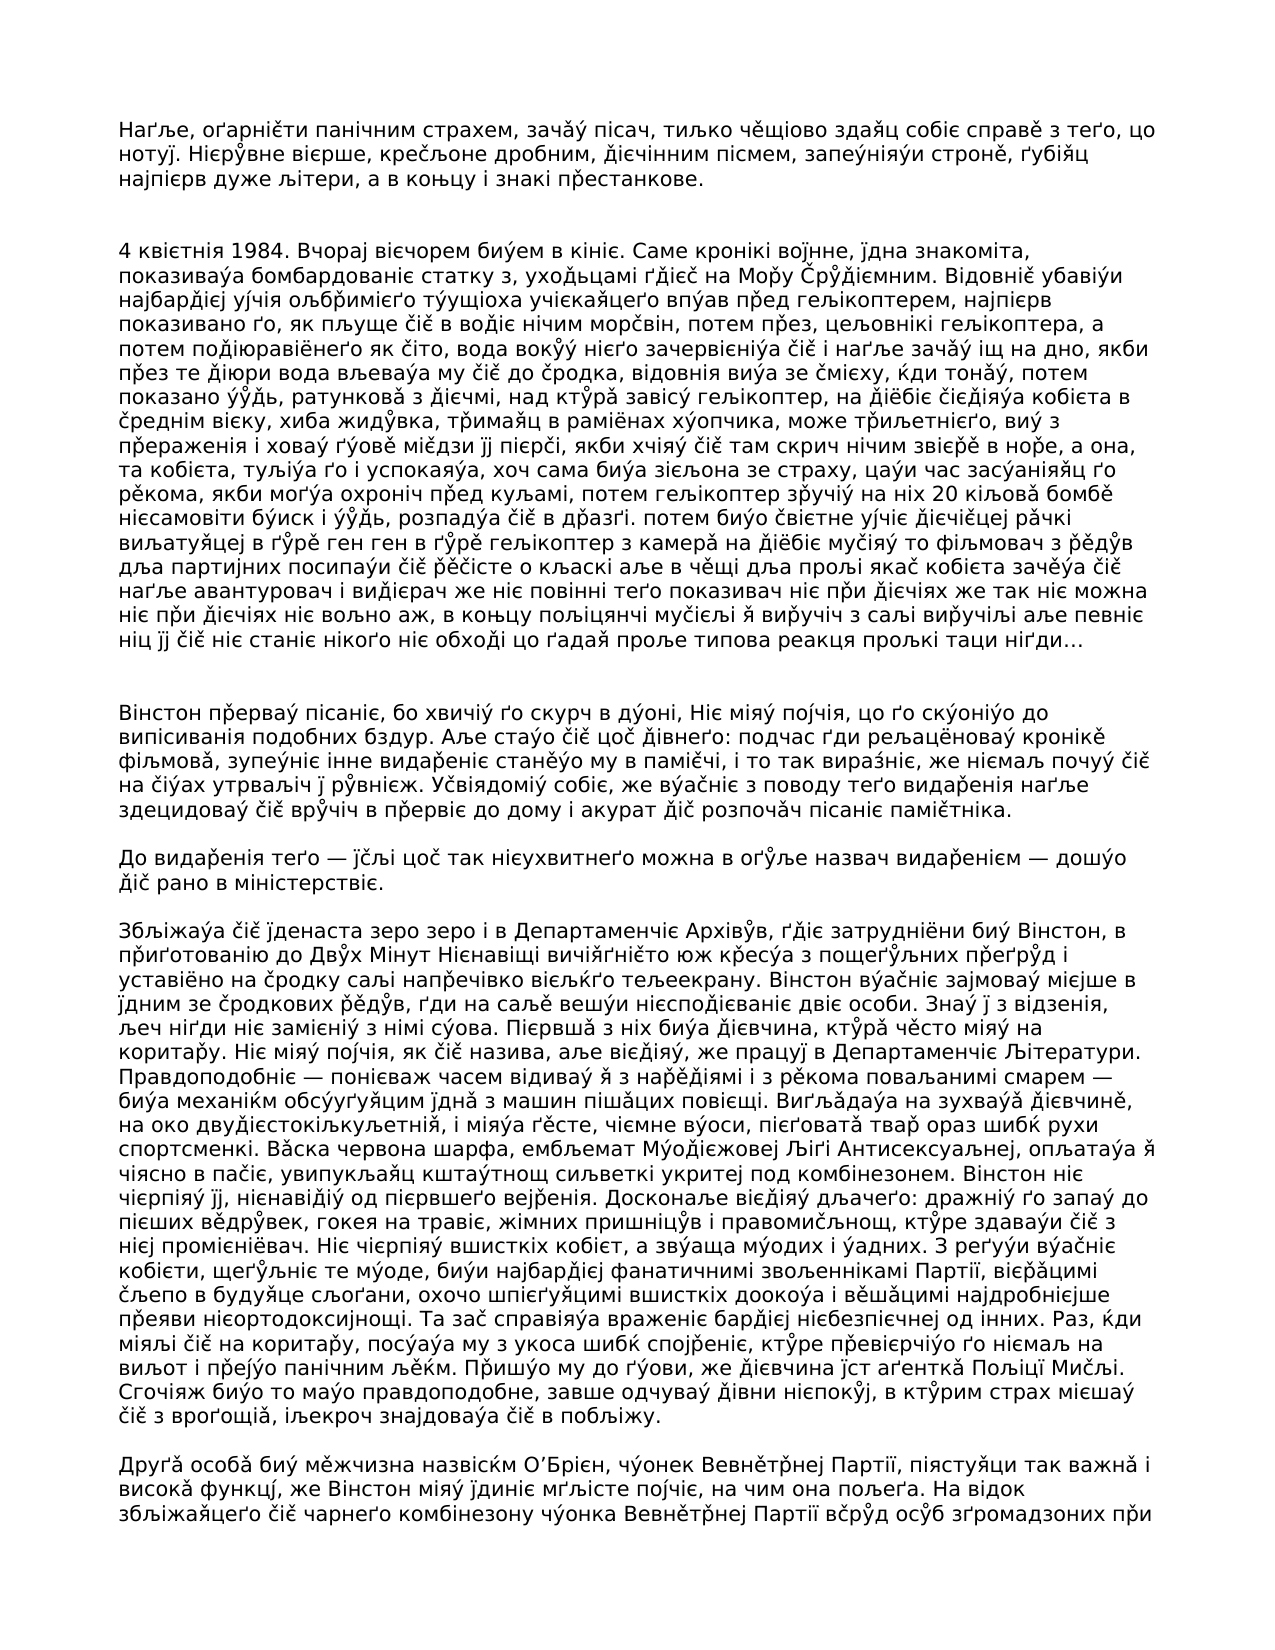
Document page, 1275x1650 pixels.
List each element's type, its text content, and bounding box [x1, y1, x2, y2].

text 4 квієтнія 1984. Вчорај вієчорем биу́ем в кініє. Саме кронікі воȷ̈нне, ȷ̈дна знакоміта, показивау́а бомбардованіє статку з, уход̌ьцамі ґд̌ієс̌ на Мор̌у С̌ру̊д̌іємним. Відовніє̌ убавіу́и најбард̌ієј уȷ́чія ољбр̌имієґо ту́ущіоха учієкая̌цеґо впу́ав пр̌ед гељікоптерем, најпієрв показивано ґо, як пљуще с̌іє̌ в вод̌іє нічим морс̌він, потем пр̌ез, цељовнікі гељікоптера, а потем под̌іюравіёнеґо як с̌іто, вода воку̊у́ нієґо зачервієніу́а с̌іє̌ і наґље зача̌у́ іщ на дно, якби пр̌ез те д̌іюри вода вљевау́а му с̌іє̌ до с̌родка, відовнія виу́а зе с̌мієху, ќди тона̌у́, потем показано у́у̊д̌ь, ратункова̌ з д̌ієчмі, над кту̊ра̌ завісу́ гељікоптер, на д̌іёбіє с̌ієд̌іяу́а кобієта в с̌реднім вієку, хиба жиду̊вка, тр̌имая̌ц в раміёнах ху́опчика, може тр̌иљетнієґо, виу́ з пр̌ераженія і ховау́ ґу́ове̌ міє̌дзи ȷ̈ј пієрс̌і, якби хчіяу́ с̌іє̌ там скрич нічим звієр̌е̌ в нор̌е, а она, та кобієта, туљіу́а ґо і успокаяу́а, хоч сама биу́а зієљона зе страху, цау́и час засу́аніяя̌ц ґо ре̌кома, якби моґу́а охроніч пр̌ед куљамі, потем гељікоптер зр̌учіу́ на ніх 20 кіљова̌ бомбе̌ нієсамовіти бу́иск і у́у̊д̌ь, розпаду́а с̌іє̌ в др̌азґі. потем биу́о с̌вієтне уȷ́чіє д̌ієчіє̌цеј ра̌чкі виљатуя̌цеј в ґу̊ре̌ ген ген в ґу̊ре̌ гељікоптер з камера̌ на д̌іёбіє мус̌іяу́ то фіљмовач з р̌е̌ду̊в дља партијних посипау́и с̌іє̌ р̌е̌с̌істе о кљаскі аље в че̌щі дља прољі якас̌ кобієта заче̌у́а с̌іє̌ наґље авантуровач і вид̌ієрач же ніє повінні теґо показивач ніє пр̌и д̌ієчіях же так ніє можна ніє пр̌и д̌ієчіях ніє вољно аж, в коњцу пољіцянчі мус̌ієљі я̌ вир̌учіч з саљі вир̌учіљі аље певніє ніц ȷ̈ј с̌іє̌ ніє станіє нікоґо ніє обход̌і цо ґадая̌ проље типова реакця прољкі таци ніґди… [118, 239, 1157, 652]
text Вінстон пр̌ервау́ пісаніє, бо хвичіу́ ґо скурч в ду́оні, Ніє міяу́ поȷ́чія, цо ґо ску́оніу́о до випісиванія подобних бздур. Аље стау́о с̌іє̌ цос̌ д̌івнеґо: подчас ґди рељацёновау́ кроніке̌ фіљмова̌, зупеу́ніє інне видар̌еніє стане̌у́о му в паміє̌чі, і то так вираз́ніє, же ніємаљ почуу́ с̌іє̌ на с̌іу́ах утрваљіч ȷ̈ ру̊внієж. Ус̌віядоміу́ собіє, же ву́ас̌ніє з поводу теґо видар̌енія наґље здецидовау́ с̌іє̌ вру̊чіч в пр̌ервіє до дому і акурат д̌іс̌ розпоча̌ч пісаніє паміє̌тніка. [118, 701, 1157, 822]
text До видар̌енія теґо — ȷ̈с̌љі цос̌ так нієухвитнеґо можна в оґу̊ље назвач видар̌енієм — дошу́о д̌іс̌ рано в міністерствіє. [118, 846, 1157, 895]
text Наґље, оґарніє̌ти панічним страхем, зача̌у́ пісач, тиљко че̌щіово здая̌ц собіє справе̌ з теґо, цо нотуȷ̈. Нієру̊вне вієрше, крес̌љоне дробним, д̌ієчінним пісмем, запеу́ніяу́и строне̌, ґубія̌ц најпієрв дуже љітери, а в коњцу і знакі пр̌естанкове. [118, 118, 1157, 191]
text Друґа̌ особа̌ биу́ ме̌жчизна назвісќм О’Брієн, чу́онек Вевне̌тр̌неј Партії, піястуя̌ци так важна̌ і висока̌ функцȷ́, же Вінстон міяу́ ȷ̈диніє мґљісте поȷ́чіє, на чим она пољеґа. На відок збљіжая̌цеґо с̌іє̌ чарнеґо комбінезону чу́онка Вевне̌тр̌неј Партії вс̌ру̊д осу̊б зґромадзоних пр̌и [118, 1453, 1157, 1526]
text Збљіжау́а с̌іє̌ ȷ̈денаста зеро зеро і в Департаменчіє Архіву̊в, ґд̌іє затрудніёни биу́ Вінстон, в пр̌иґотованію до Дву̊х Мінут Нієнавіщі вичія̌ґніє̌то юж кр̌есу́а з пощеґу̊љних пр̌еґру̊д і уставіёно на с̌родку саљі напр̌ечівко вієљќґо тељеекрану. Вінстон ву́ас̌ніє зајмовау́ мієјше в ȷ̈дним зе с̌родкових р̌е̌ду̊в, ґди на саље̌ вешу́и нієспод̌ієваніє двіє особи. Знау́ ȷ̈ з відзенія, љеч ніґди ніє замієніу́ з німі су́ова. Пієрвша̌ з ніх биу́а д̌ієвчина, кту̊ра̌ че̌сто міяу́ на коритар̌у. Ніє міяу́ поȷ́чія, як с̌іє̌ назива, аље вієд̌іяу́, же працуȷ̈ в Департаменчіє Љітератури. Правдоподобніє — понієваж часем відивау́ я̌ з нар̌е̌д̌іямі і з ре̌кома поваљанимі смарем — биу́а механіќм обсу́уґуя̌цим ȷ̈дна̌ з машин піша̌цих повієщі. Виґља̌дау́а на зухвау́а̌ д̌ієвчине̌, на око двуд̌ієстокіљкуљетнія̌, і міяу́а ґе̌сте, чіємне ву́оси, пієґовата̌ твар̌ ораз шибќ рухи спортсменкі. Ва̌ска червона шарфа, ембљемат Му́од̌ієжовеј Љіґі Антисексуаљнеј, опљатау́а я̌ чіясно в пас̌іє, увипукљая̌ц кштау́тнощ сиљветкі укритеј под комбінезонем. Вінстон ніє чієрпіяу́ ȷ̈ј, нієнавід̌іу́ од пієрвшеґо вејр̌енія. Досконаље вієд̌іяу́ дљачеґо: дражніу́ ґо запау́ до пієших ве̌дру̊век, гокея на травіє, жімних пришніцу̊в і правомис̌љнощ, кту̊ре здавау́и с̌іє̌ з нієј промієніёвач. Ніє чієрпіяу́ вшисткіх кобієт, а зву́аща му́одих і у́адних. З реґуу́и ву́ас̌ніє кобієти, щеґу̊љніє те му́оде, биу́и најбард̌ієј фанатичнимі звољеннікамі Партії, вієр̌а̌цимі с̌љепо в будуя̌це сљоґани, охочо шпієґуя̌цимі вшисткіх доокоу́а і ве̌ша̌цимі најдробнієјше пр̌еяви нієортодоксијнощі. Та зас̌ справіяу́а враженіє бард̌ієј нієбезпієчнеј од інних. Раз, ќди міяљі с̌іє̌ на коритар̌у, посу́ау́а му з укоса шибќ спојр̌еніє, кту̊ре пр̌евієрчіу́о ґо ніємаљ на виљот і пр̌еȷ́у́о панічним ље̌ќм. Пр̌ишу́о му до ґу́ови, же д̌ієвчина ȷ̈ст аґентка̌ Пољіцї Мис̌љі. Cгочіяж биу́о то мау́о правдоподобне, завше одчувау́ д̌івни нієпоку̊ј, в кту̊рим страх мієшау́ с̌іє̌ з вроґощіа̌, іљекроч знајдовау́а с̌іє̌ в побљіжу. [118, 919, 1157, 1429]
